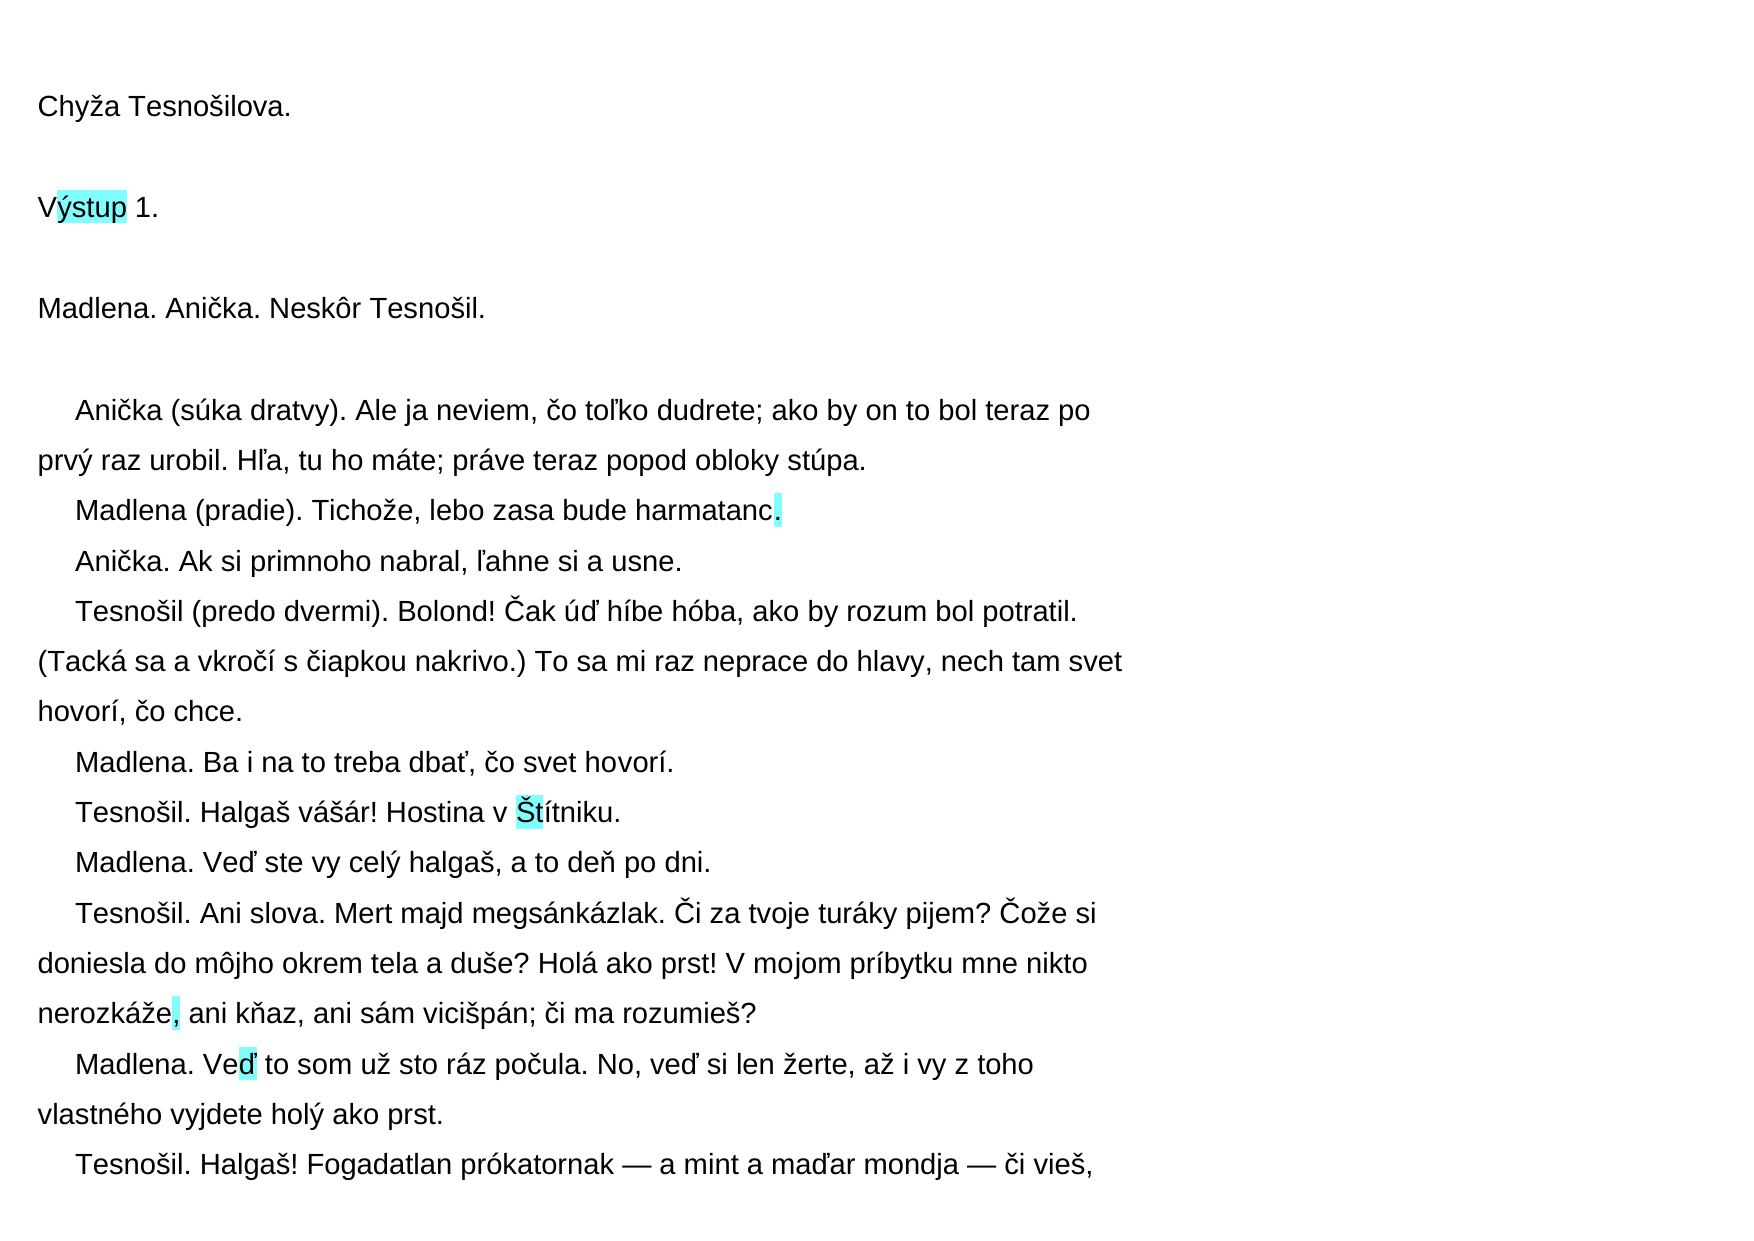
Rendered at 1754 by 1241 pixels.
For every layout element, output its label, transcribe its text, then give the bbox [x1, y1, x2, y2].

text Madlena. Veď to som už sto ráz počula. No, veď si len žerte, až i vy z toho vlastného vyjdete holý ako prst. [37, 1047, 1130, 1131]
text Anička. Ak si primnoho nabral, ľahne si a usne. [37, 543, 1130, 577]
text Tesnošil. Halgaš! Fogadatlan prókatornak — a mint a maďar mondja — či vieš, [37, 1147, 1130, 1181]
text Anička (súka dratvy). Ale ja neviem, čo toľko dudrete; ako by on to bol teraz po prvý raz urobil. Hľa, tu ho máte; práve teraz popod obloky stúpa. [37, 393, 1130, 476]
text Madlena. Anička. Neskôr Tesnošil. [37, 291, 1130, 325]
text Tesnošil. Ani slova. Mert majd megsánkázlak. Či za tvoje turáky pijem? Čože si doniesla do môjho okrem tela a duše? Holá ako prst! V mo­jom príbytku mne nikto nerozkáže, ani kňaz, ani sám vicišpán; či ma rozumieš? [37, 896, 1130, 1030]
text Tesnošil. Halgaš vášár! Hostina v Štítniku. [37, 795, 1130, 829]
text Madlena. Veď ste vy celý halgaš, a to deň po dni. [37, 845, 1130, 879]
text Madlena. Ba i na to treba dbať, čo svet ho­vorí. [37, 745, 1130, 778]
text Výstup 1. [37, 190, 1130, 223]
text Madlena (pradie). Tichože, lebo zasa bude harmatanc. [37, 493, 1130, 527]
text Chyža Tesnošilova. [37, 88, 1130, 122]
text Tesnošil (predo dvermi). Bolond! Čak úď híbe hóba, ako by rozum bol potratil. (Tacká sa a vkročí s čiapkou nakrivo.) To sa mi raz neprace do hlavy, nech tam svet hovorí, čo chce. [37, 594, 1130, 728]
